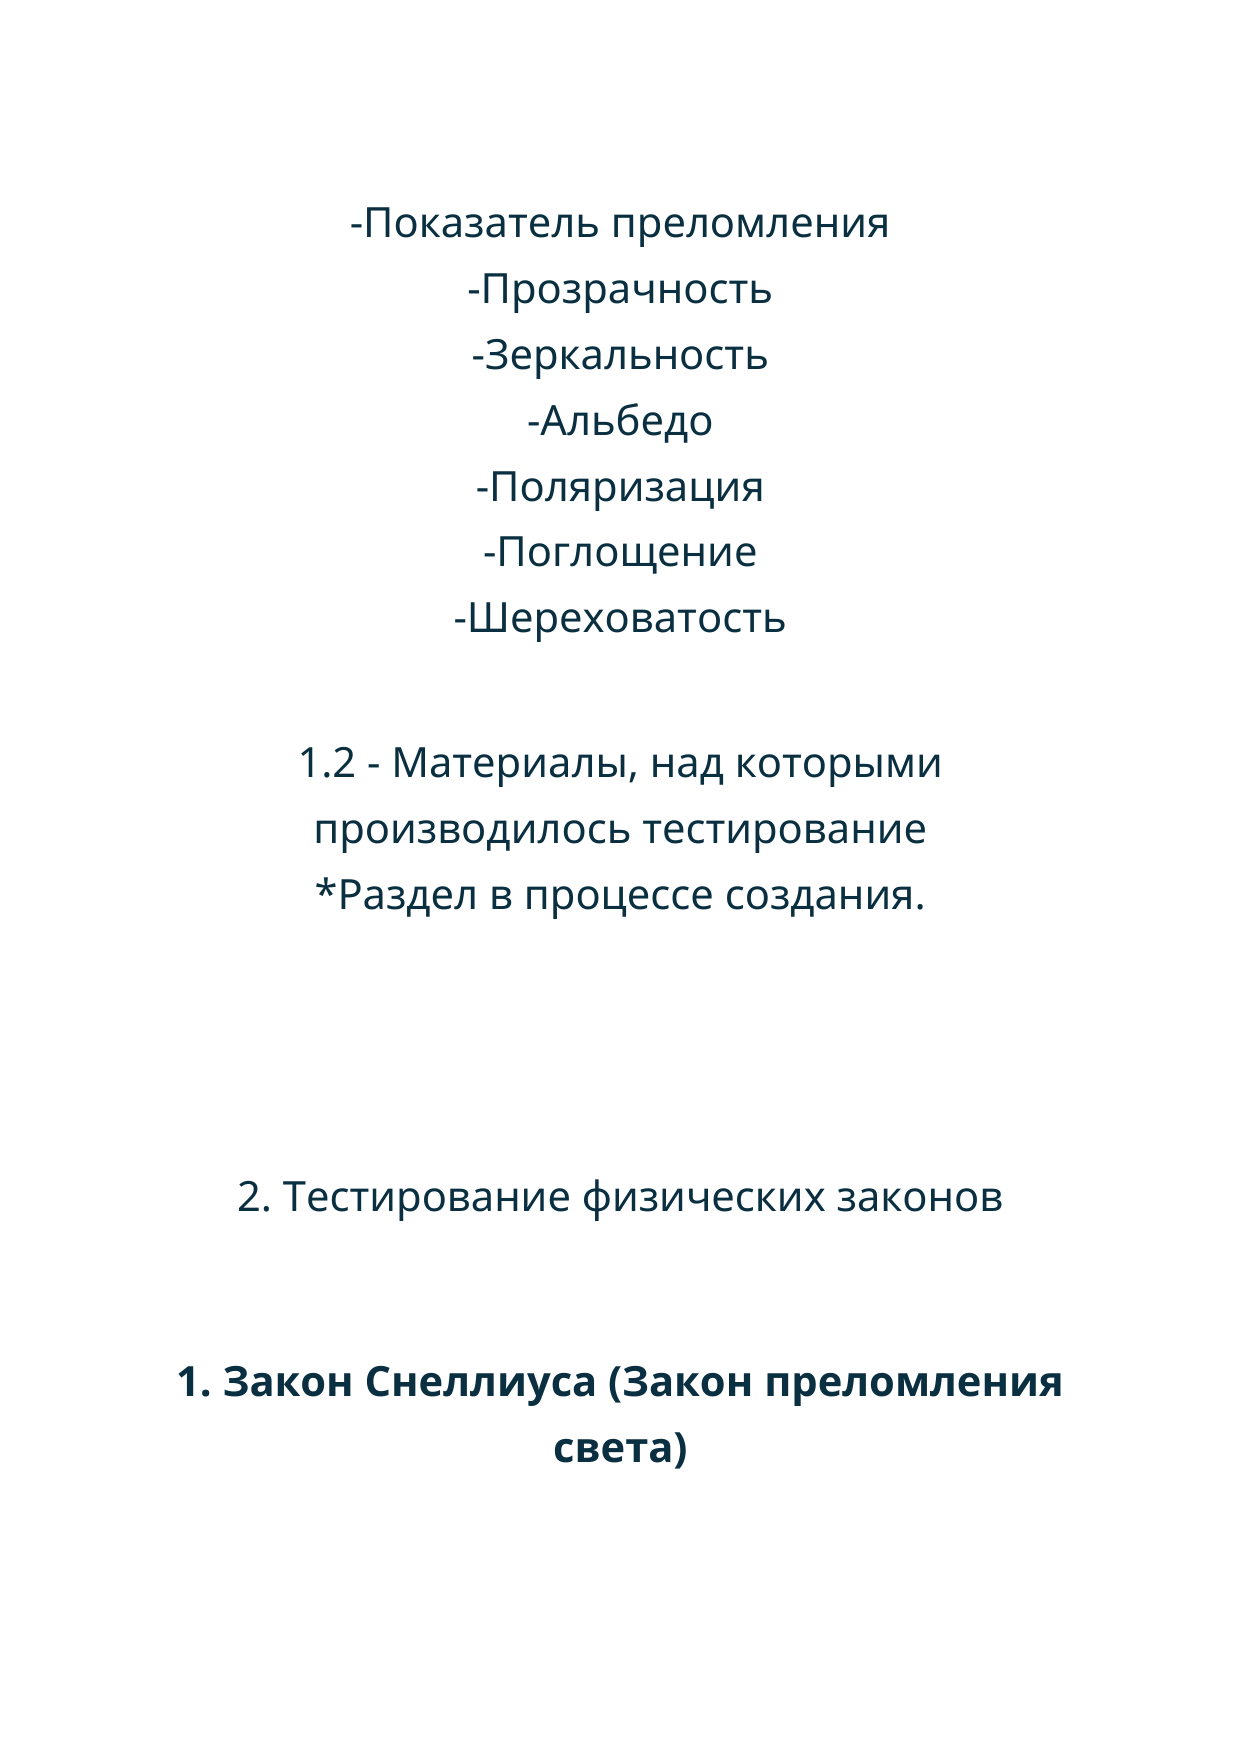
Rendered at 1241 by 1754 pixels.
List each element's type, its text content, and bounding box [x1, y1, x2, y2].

subtitle -Показатель преломления -Прозрачность -Зеркальность -Альбедо -Поляризация -Поглощение -Шереховатость 1.2 - Материалы, над которыми производилось тестирование *Раздел в процессе создания. 2. Тестирование физических законов 1. Закон Снеллиуса (Закон преломления света) [150, 150, 1090, 1474]
